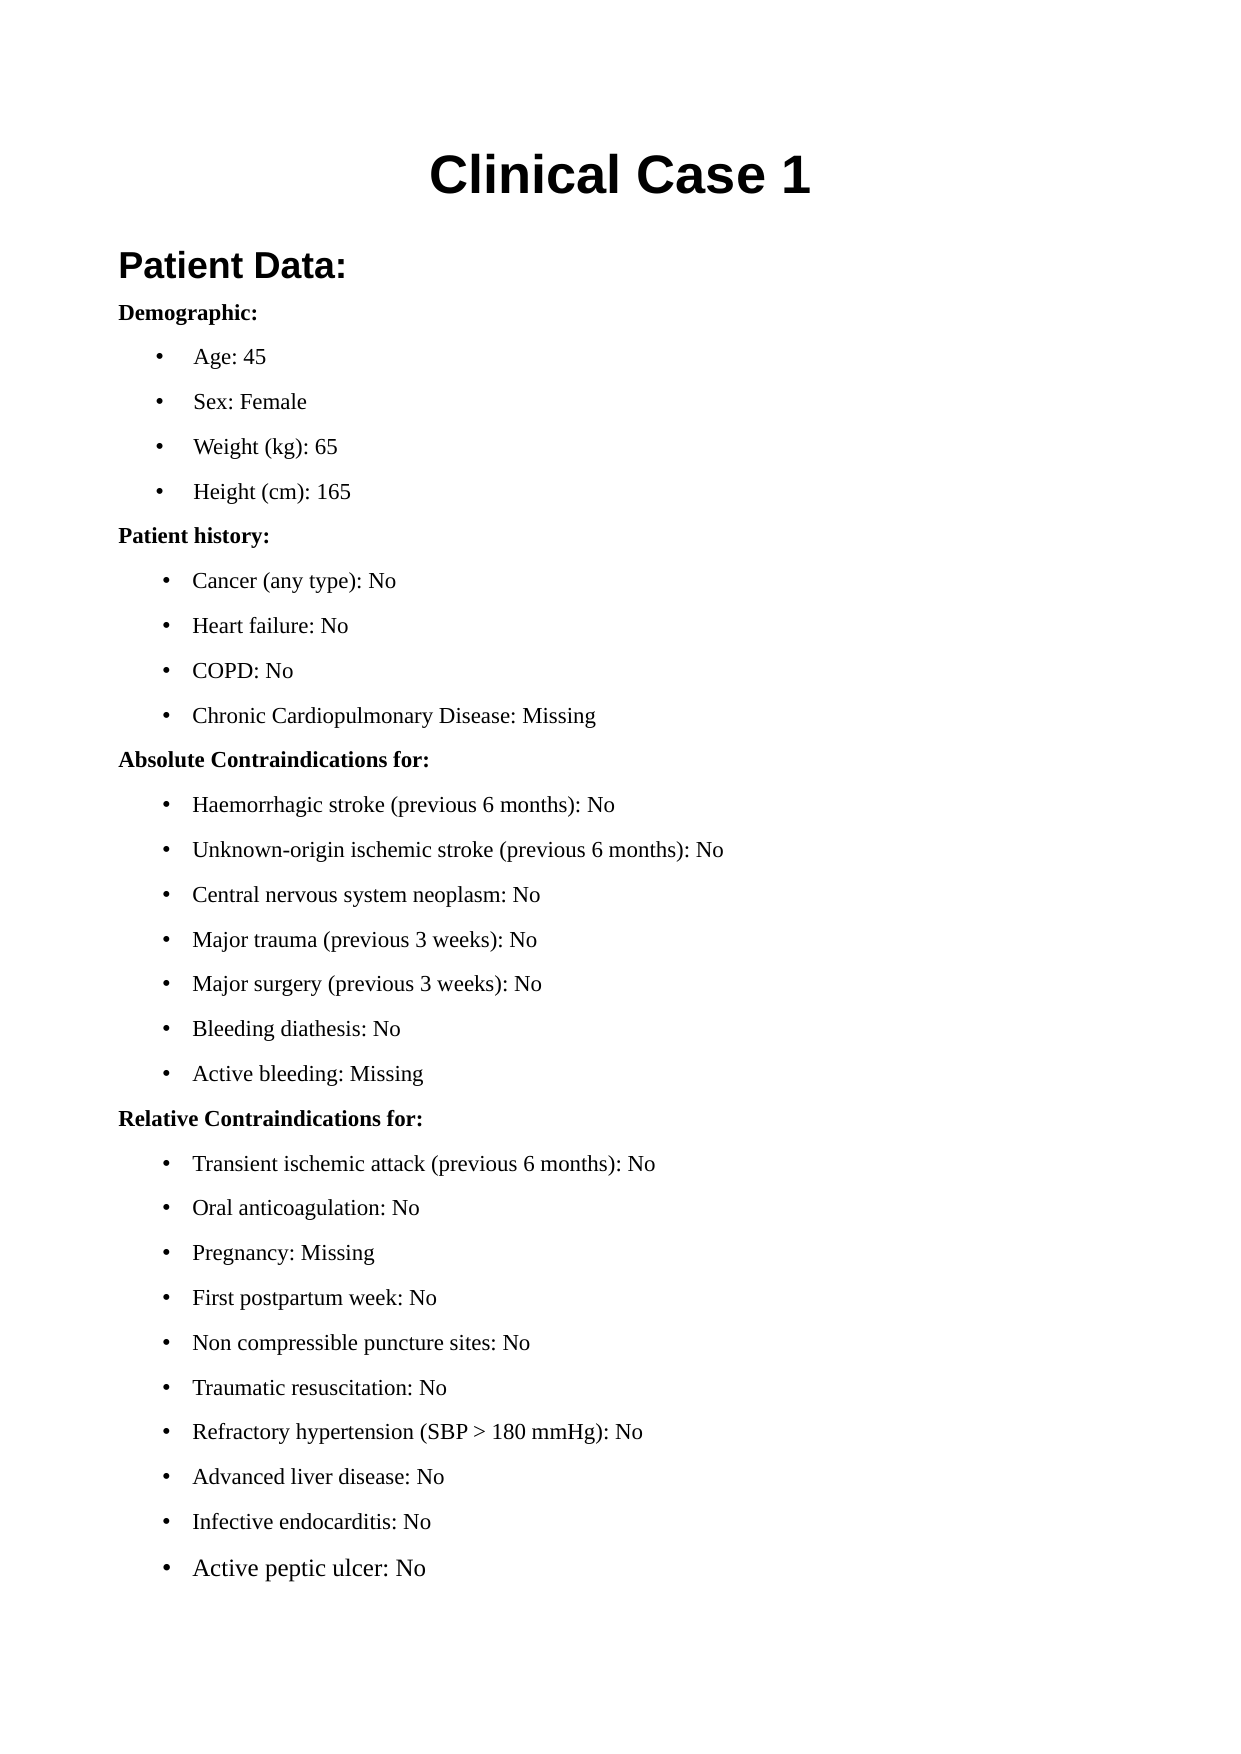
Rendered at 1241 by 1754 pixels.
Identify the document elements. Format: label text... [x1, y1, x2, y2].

list First postpartum week: No [162, 1284, 1122, 1310]
list Age: 45 [156, 343, 1122, 370]
subtitle Patient Data: [118, 243, 1122, 286]
text Patient history: [118, 522, 1122, 549]
list Central nervous system neoplasm: No [162, 881, 1122, 907]
list Bleeding diathesis: No [162, 1015, 1122, 1042]
text Relative Contraindications for: [118, 1105, 1122, 1131]
list Oral anticoagulation: No [162, 1194, 1122, 1221]
title Clinical Case 1 [118, 143, 1122, 205]
list COPD: No [162, 657, 1122, 683]
list Active bleeding: Missing [162, 1060, 1122, 1086]
list Infective endocarditis: No [162, 1508, 1122, 1534]
list Weight (kg): 65 [156, 433, 1122, 459]
text Demographic: [118, 298, 1122, 325]
list Advanced liver disease: No [162, 1463, 1122, 1489]
list Heart failure: No [162, 612, 1122, 638]
list Major surgery (previous 3 weeks): No [162, 970, 1122, 997]
list Unknown-origin ischemic stroke (previous 6 months): No [162, 836, 1122, 862]
list Non compressible puncture sites: No [162, 1329, 1122, 1355]
list Chronic Cardiopulmonary Disease: Missing [162, 702, 1122, 728]
list Active peptic ulcer: No [162, 1553, 1122, 1581]
text Absolute Contraindications for: [118, 746, 1122, 773]
list Major trauma (previous 3 weeks): No [162, 926, 1122, 952]
list Pregnancy: Missing [162, 1239, 1122, 1266]
list Cancer (any type): No [162, 567, 1122, 594]
list Height (cm): 165 [156, 478, 1122, 504]
list Sex: Female [156, 388, 1122, 414]
list Refractory hypertension (SBP > 180 mmHg): No [162, 1418, 1122, 1445]
list Transient ischemic attack (previous 6 months): No [162, 1149, 1122, 1176]
list Traumatic resuscitation: No [162, 1373, 1122, 1400]
list Haemorrhagic stroke (previous 6 months): No [162, 791, 1122, 818]
